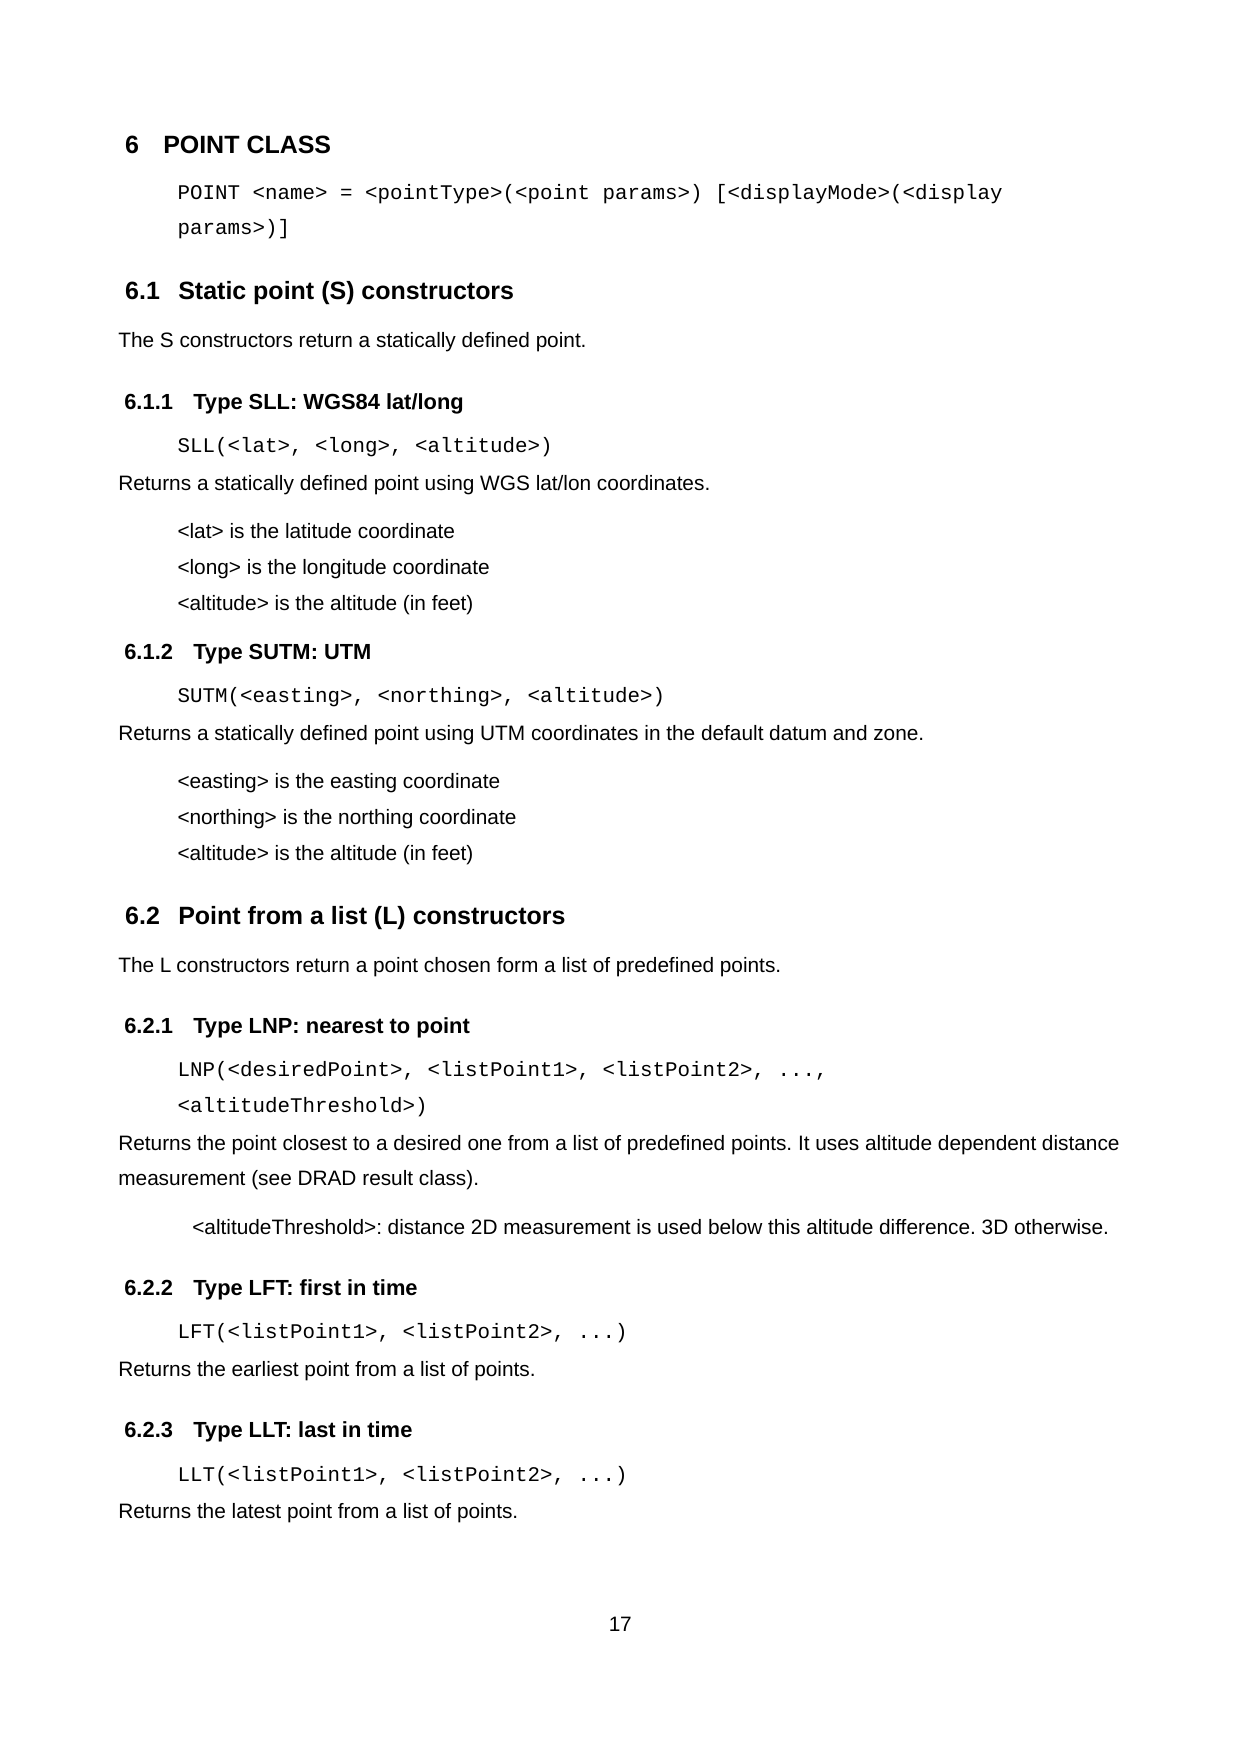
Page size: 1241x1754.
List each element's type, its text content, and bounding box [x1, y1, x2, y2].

subtitle POINT class [118, 130, 1122, 159]
subtitle Type LFT: first in time [118, 1275, 1122, 1300]
list <altitude> is the altitude (in feet) [177, 591, 1122, 615]
subtitle Type SUTM: UTM [118, 639, 1122, 664]
text POINT <name> = <pointType>(<point params>) [<displayMode>(<display params>)] [177, 182, 1063, 241]
text <altitudeThreshold>: distance 2D measurement is used below this altitude difference. 3D otherwise. [118, 1215, 1122, 1239]
text The S constructors return a statically defined point. [118, 328, 1122, 352]
text Returns the latest point from a list of points. [118, 1499, 1122, 1523]
text Returns the point closest to a desired one from a list of predefined points. It uses altitude dependent distance measurement (see DRAD result class). [118, 1130, 1122, 1190]
list <northing> is the northing coordinate [177, 805, 1122, 829]
list <altitude> is the altitude (in feet) [177, 841, 1122, 865]
text Returns a statically defined point using UTM coordinates in the default datum and zone. [118, 721, 1122, 745]
subtitle Type SLL: WGS84 lat/long [118, 388, 1122, 414]
subtitle Type LNP: nearest to point [118, 1013, 1122, 1038]
text SUTM(<easting>, <northing>, <altitude>) [177, 685, 1063, 709]
list <easting> is the easting coordinate [177, 769, 1122, 793]
text Returns the earliest point from a list of points. [118, 1357, 1122, 1381]
subtitle Type LLT: last in time [118, 1417, 1122, 1442]
list <long> is the longitude coordinate [177, 555, 1122, 579]
subtitle Static point (S) constructors [118, 276, 1122, 305]
text The L constructors return a point chosen form a list of predefined points. [118, 953, 1122, 977]
subtitle Point from a list (L) constructors [118, 901, 1122, 929]
text LLT(<listPoint1>, <listPoint2>, ...) [177, 1464, 1063, 1487]
list <lat> is the latitude coordinate [177, 519, 1122, 543]
text LFT(<listPoint1>, <listPoint2>, ...) [177, 1322, 1063, 1345]
text Returns a statically defined point using WGS lat/lon coordinates. [118, 471, 1122, 494]
text LNP(<desiredPoint>, <listPoint1>, <listPoint2>, ..., <altitudeThreshold>) [177, 1059, 1063, 1118]
text SLL(<lat>, <long>, <altitude>) [177, 435, 1063, 459]
